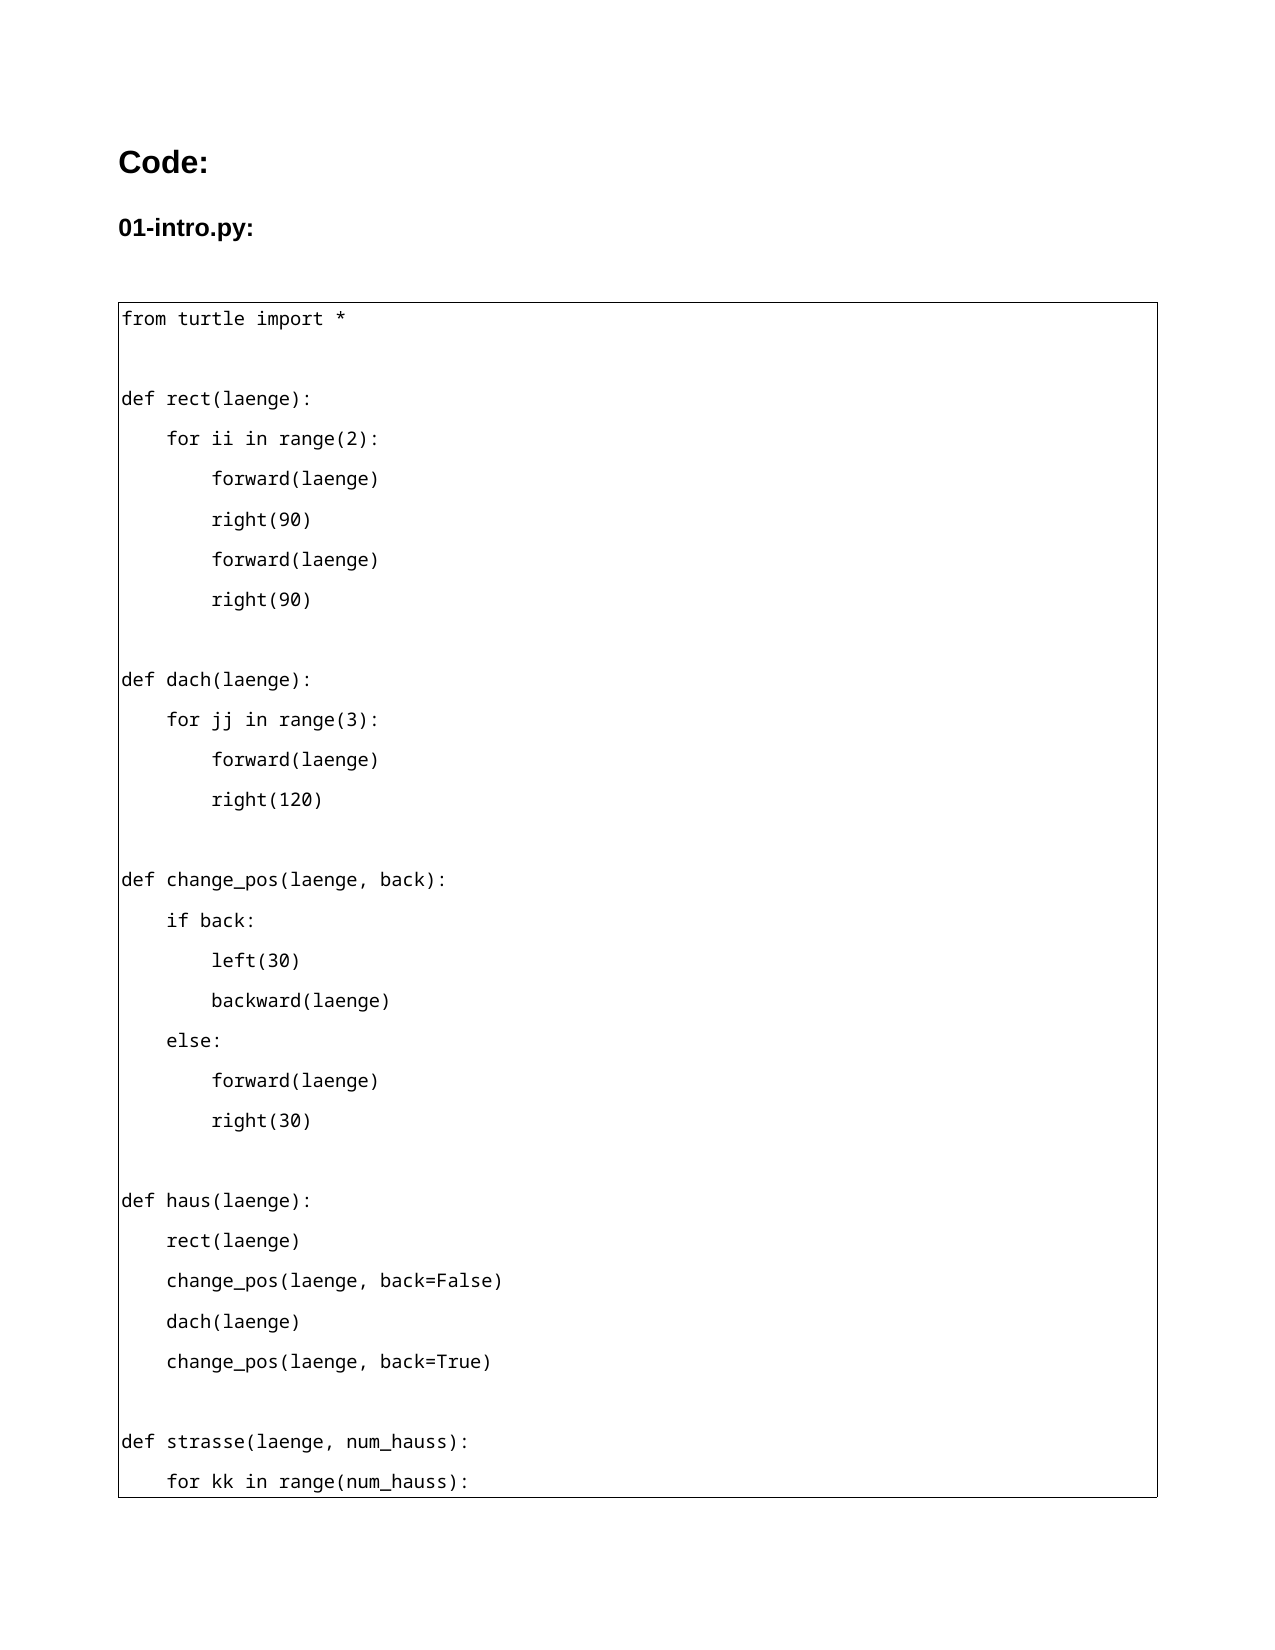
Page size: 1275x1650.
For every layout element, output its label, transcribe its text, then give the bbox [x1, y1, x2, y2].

text if back: [119, 904, 1157, 932]
subtitle 01-intro.py: [118, 213, 1157, 242]
text for kk in range(num_hauss): [119, 1465, 1157, 1497]
text for jj in range(3): [119, 703, 1157, 732]
text def change_pos(laenge, back): [119, 864, 1157, 892]
text def rect(laenge): [119, 382, 1157, 411]
text forward(laenge) [119, 543, 1157, 571]
text right(30) [119, 1104, 1157, 1133]
text for ii in range(2): [119, 422, 1157, 451]
text backward(laenge) [119, 984, 1157, 1013]
text rect(laenge) [119, 1224, 1157, 1253]
text def dach(laenge): [119, 663, 1157, 692]
text change_pos(laenge, back=False) [119, 1265, 1157, 1293]
text dach(laenge) [119, 1305, 1157, 1333]
text def strasse(laenge, num_hauss): [119, 1425, 1157, 1454]
text forward(laenge) [119, 1064, 1157, 1093]
text right(90) [119, 583, 1157, 612]
text else: [119, 1024, 1157, 1053]
text forward(laenge) [119, 743, 1157, 772]
text def haus(laenge): [119, 1184, 1157, 1213]
text right(120) [119, 783, 1157, 812]
subtitle Code: [118, 143, 1157, 180]
text from turtle import * [119, 303, 1157, 331]
text forward(laenge) [119, 463, 1157, 491]
text change_pos(laenge, back=True) [119, 1345, 1157, 1373]
text right(90) [119, 503, 1157, 531]
text left(30) [119, 944, 1157, 972]
